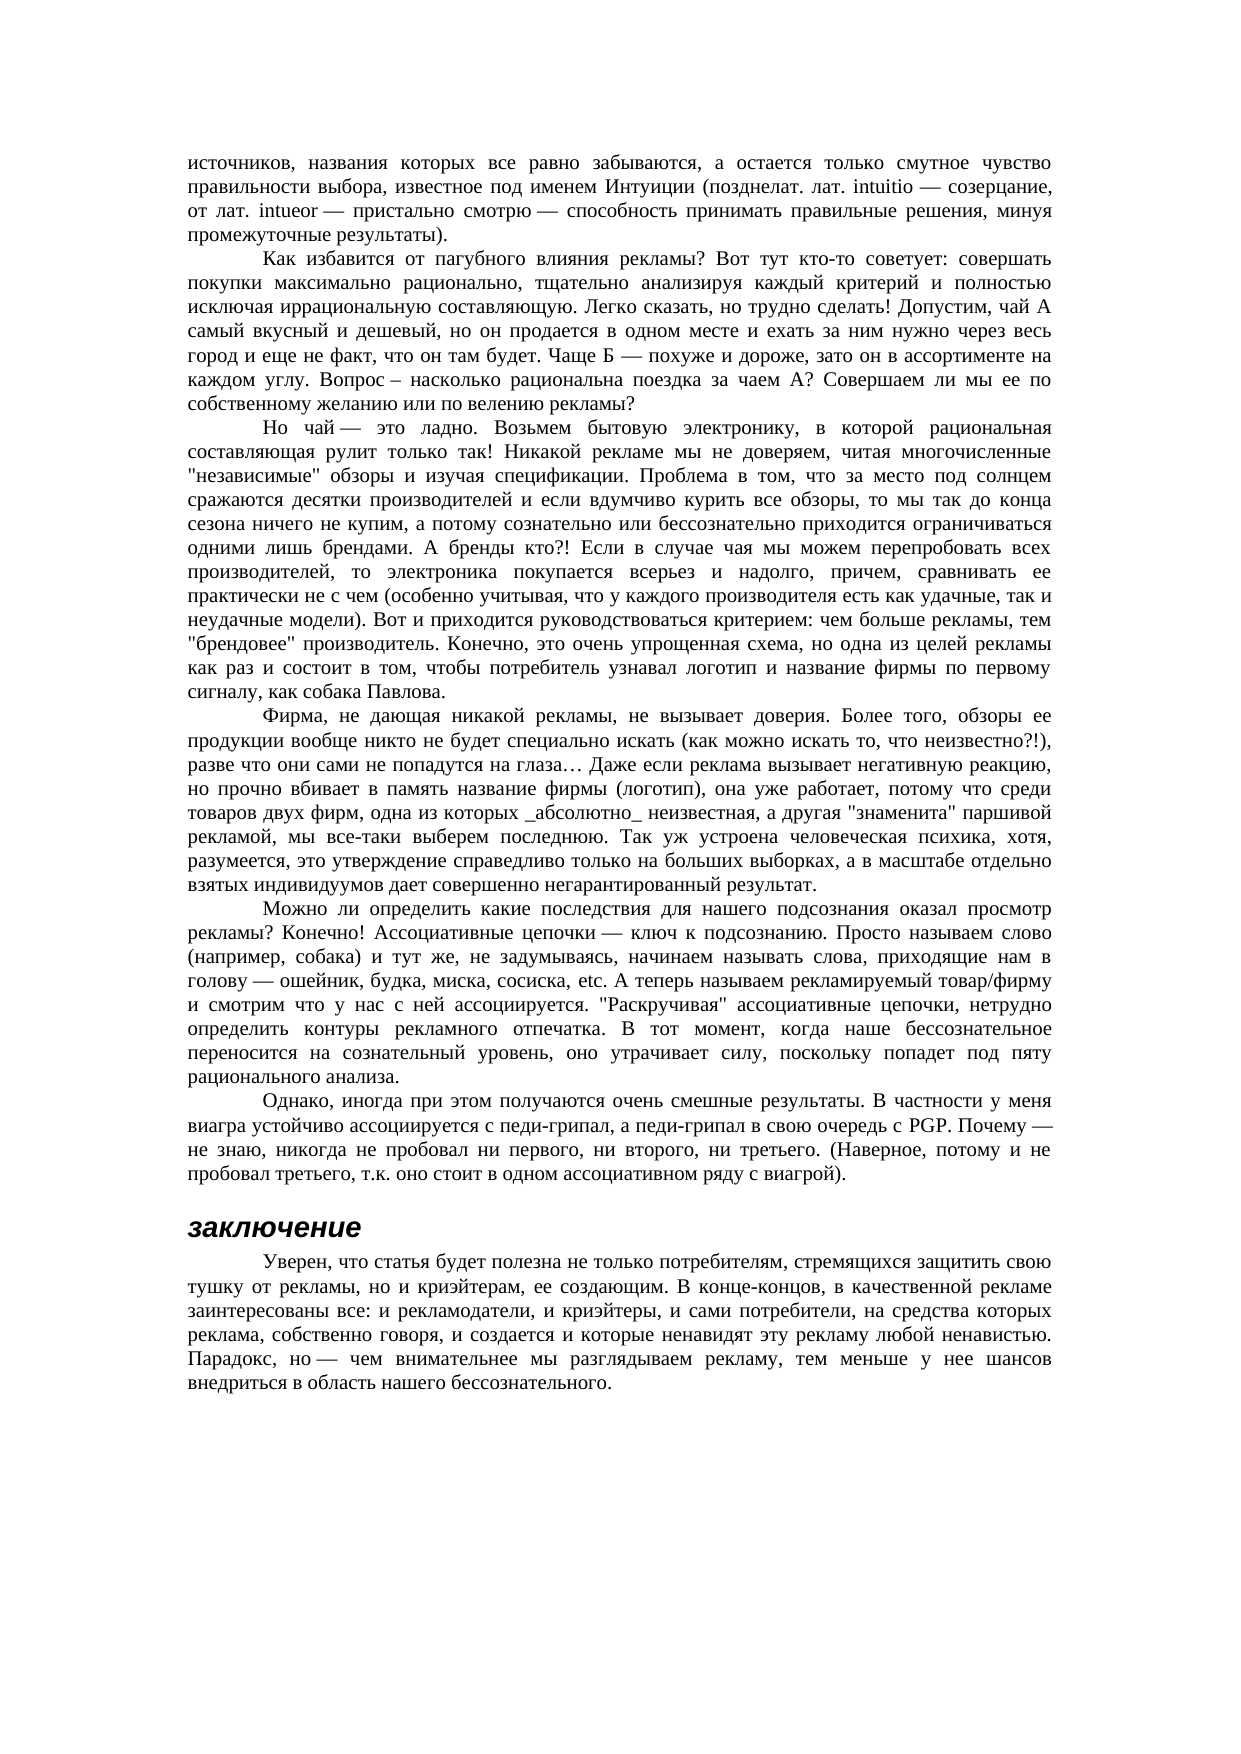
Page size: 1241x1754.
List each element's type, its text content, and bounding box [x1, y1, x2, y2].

text Можно ли определить какие последствия для нашего подсознания оказал просмотр рекламы? Конечно! Ассоциативные цепочки — ключ к подсознанию. Просто называем слово (например, собака) и тут же, не задумываясь, начинаем называть слова, приходящие нам в голову — ошейник, будка, миска, сосиска, etc. А теперь называем рекламируемый товар/фирму и смотрим что у нас с ней ассоциируется. "Раскручивая" ассоциативные цепочки, нетрудно определить контуры рекламного отпечатка. В тот момент, когда наше бессознательное переносится на сознательный уровень, оно утрачивает силу, поскольку попадет под пяту рационального анализа. [187, 896, 1053, 1088]
subtitle заключение [187, 1210, 1053, 1243]
text Как избавится от пагубного влияния рекламы? Вот тут кто-то советует: совершать покупки максимально рационально, тщательно анализируя каждый критерий и полностью исключая иррациональную составляющую. Легко сказать, но трудно сделать! Допустим, чай А самый вкусный и дешевый, но он продается в одном месте и ехать за ним нужно через весь город и еще не факт, что он там будет. Чаще Б — похуже и дороже, зато он в ассортименте на каждом углу. Вопрос – насколько рациональна поездка за чаем А? Совершаем ли мы ее по собственному желанию или по велению рекламы? [187, 246, 1053, 415]
text Уверен, что статья будет полезна не только потребителям, стремящихся защитить свою тушку от рекламы, но и криэйтерам, ее создающим. В конце-концов, в качественной рекламе заинтересованы все: и рекламодатели, и криэйтеры, и сами потребители, на средства которых реклама, собственно говоря, и создается и которые ненавидят эту рекламу любой ненавистью. Парадокс, но — чем внимательнее мы разглядываем рекламу, тем меньше у нее шансов внедриться в область нашего бессознательного. [187, 1249, 1053, 1394]
text Но чай — это ладно. Возьмем бытовую электронику, в которой рациональная составляющая рулит только так! Никакой рекламе мы не доверяем, читая многочисленные "независимые" обзоры и изучая спецификации. Проблема в том, что за место под солнцем сражаются десятки производителей и если вдумчиво курить все обзоры, то мы так до конца сезона ничего не купим, а потому сознательно или бессознательно приходится ограничиваться одними лишь брендами. А бренды кто?! Если в случае чая мы можем перепробовать всех производителей, то электроника покупается всерьез и надолго, причем, сравнивать ее практически не с чем (особенно учитывая, что у каждого производителя есть как удачные, так и неудачные модели). Вот и приходится руководствоваться критерием: чем больше рекламы, тем "брендовее" производитель. Конечно, это очень упрощенная схема, но одна из целей рекламы как раз и состоит в том, чтобы потребитель узнавал логотип и название фирмы по первому сигналу, как собака Павлова. [187, 415, 1053, 703]
text Однако, иногда при этом получаются очень смешные результаты. В частности у меня виагра устойчиво ассоциируется с педи-грипал, а педи-грипал в свою очередь с PGP. Почему — не знаю, никогда не пробовал ни первого, ни второго, ни третьего. (Наверное, потому и не пробовал третьего, т.к. оно стоит в одном ассоциативном ряду с виагрой). [187, 1088, 1053, 1185]
text Фирма, не дающая никакой рекламы, не вызывает доверия. Более того, обзоры ее продукции вообще никто не будет специально искать (как можно искать то, что неизвестно?!), разве что они сами не попадутся на глаза… Даже если реклама вызывает негативную реакцию, но прочно вбивает в память название фирмы (логотип), она уже работает, потому что среди товаров двух фирм, одна из которых _абсолютно_ неизвестная, а другая "знаменита" паршивой рекламой, мы все-таки выберем последнюю. Так уж устроена человеческая психика, хотя, разумеется, это утверждение справедливо только на больших выборках, а в масштабе отдельно взятых индивидуумов дает совершенно негарантированный результат. [187, 703, 1053, 896]
text источников, названия которых все равно забываются, а остается только смутное чувство правильности выбора, известное под именем Интуиции (позднелат. лат. intuitio — созерцание, от лат. intueor — пристально смотрю — способность принимать правильные решения, минуя промежуточные результаты). [187, 150, 1053, 246]
